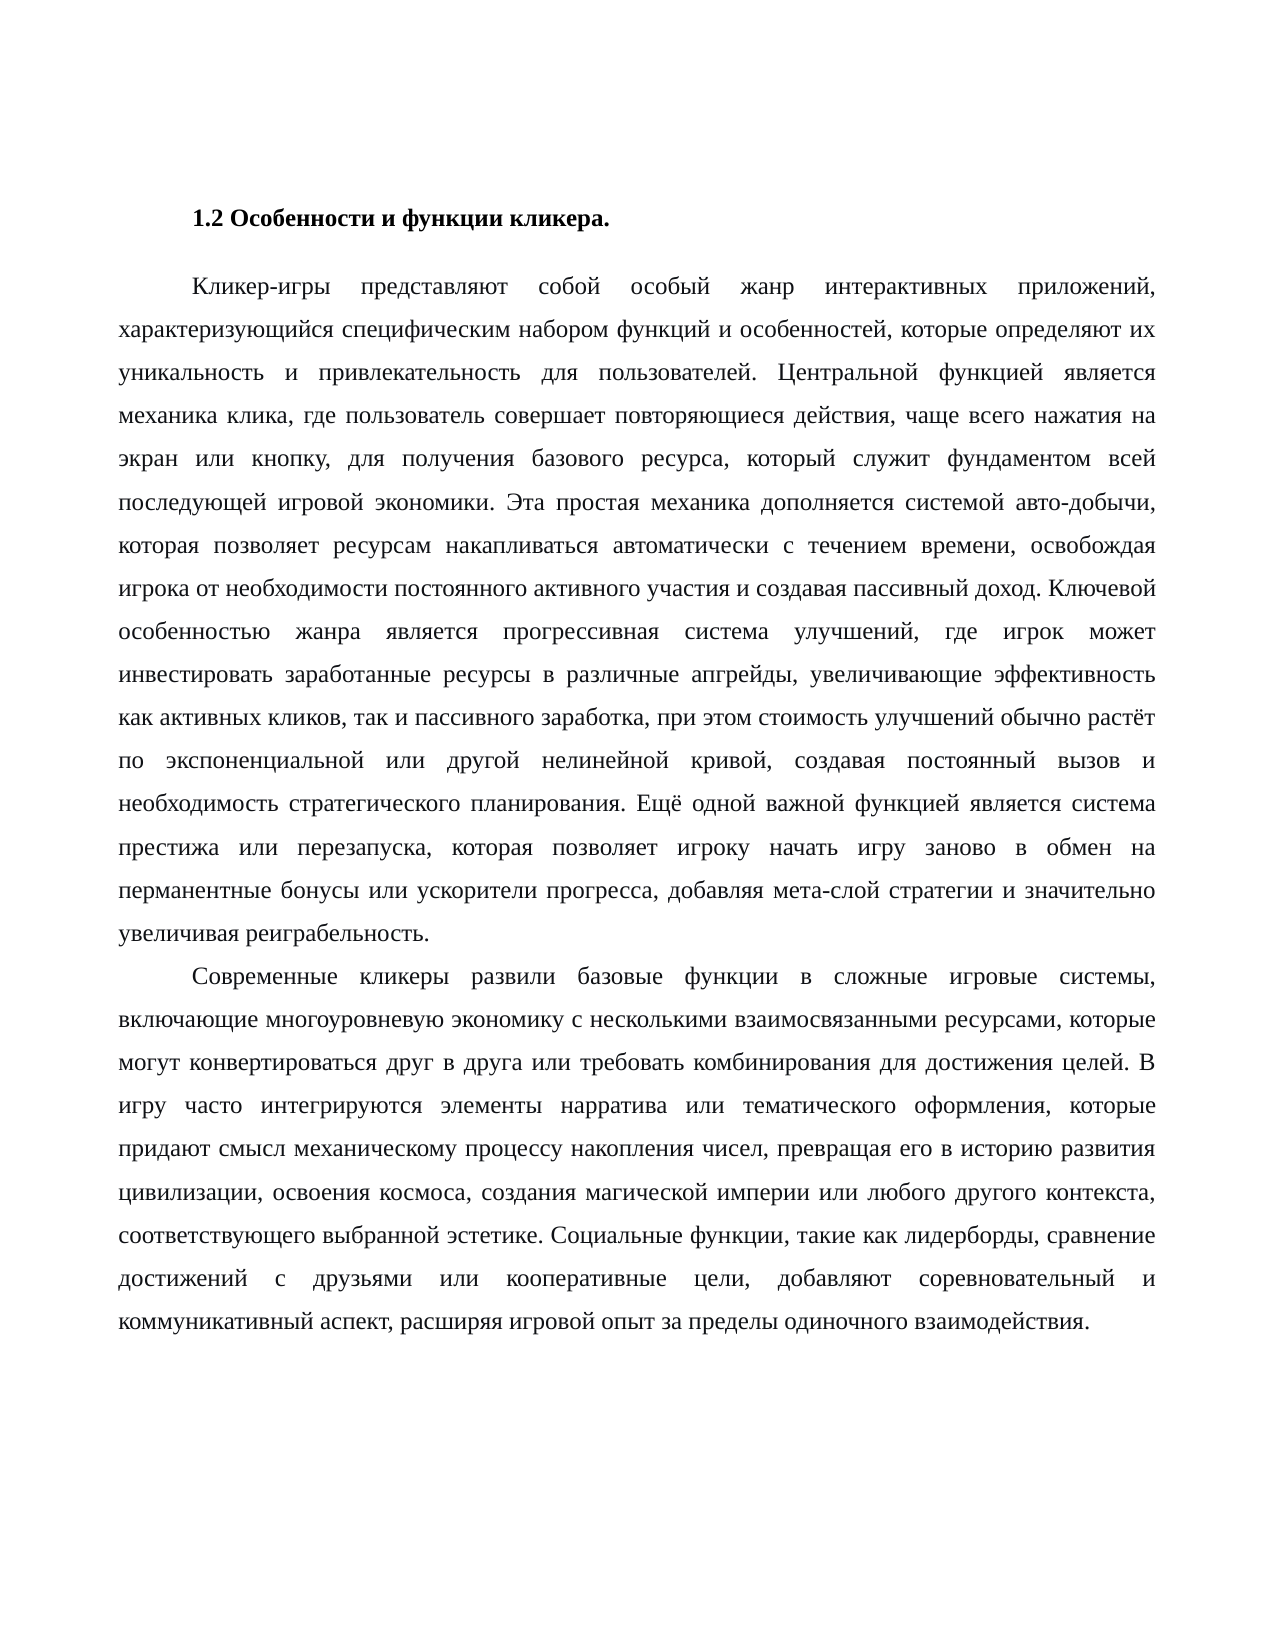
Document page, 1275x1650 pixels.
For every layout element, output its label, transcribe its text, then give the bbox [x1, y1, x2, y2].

subtitle 1.2 Особенности и функции кликера. [118, 203, 1157, 232]
text Современные кликеры развили базовые функции в сложные игровые системы, включающие многоуровневую экономику с несколькими взаимосвязанными ресурсами, которые могут конвертироваться друг в друга или требовать комбинирования для достижения целей. В игру часто интегрируются элементы нарратива или тематического оформления, которые придают смысл механическому процессу накопления чисел, превращая его в историю развития цивилизации, освоения космоса, создания магической империи или любого другого контекста, соответствующего выбранной эстетике. Социальные функции, такие как лидерборды, сравнение достижений с друзьями или кооперативные цели, добавляют соревновательный и коммуникативный аспект, расширяя игровой опыт за пределы одиночного взаимодействия. [118, 961, 1157, 1335]
text Кликер-игры представляют собой особый жанр интерактивных приложений, характеризующийся специфическим набором функций и особенностей, которые определяют их уникальность и привлекательность для пользователей. Центральной функцией является механика клика, где пользователь совершает повторяющиеся действия, чаще всего нажатия на экран или кнопку, для получения базового ресурса, который служит фундаментом всей последующей игровой экономики. Эта простая механика дополняется системой авто-добычи, которая позволяет ресурсам накапливаться автоматически с течением времени, освобождая игрока от необходимости постоянного активного участия и создавая пассивный доход. Ключевой особенностью жанра является прогрессивная система улучшений, где игрок может инвестировать заработанные ресурсы в различные апгрейды, увеличивающие эффективность как активных кликов, так и пассивного заработка, при этом стоимость улучшений обычно растёт по экспоненциальной или другой нелинейной кривой, создавая постоянный вызов и необходимость стратегического планирования. Ещё одной важной функцией является система престижа или перезапуска, которая позволяет игроку начать игру заново в обмен на перманентные бонусы или ускорители прогресса, добавляя мета-слой стратегии и значительно увеличивая реиграбельность. [118, 271, 1157, 947]
